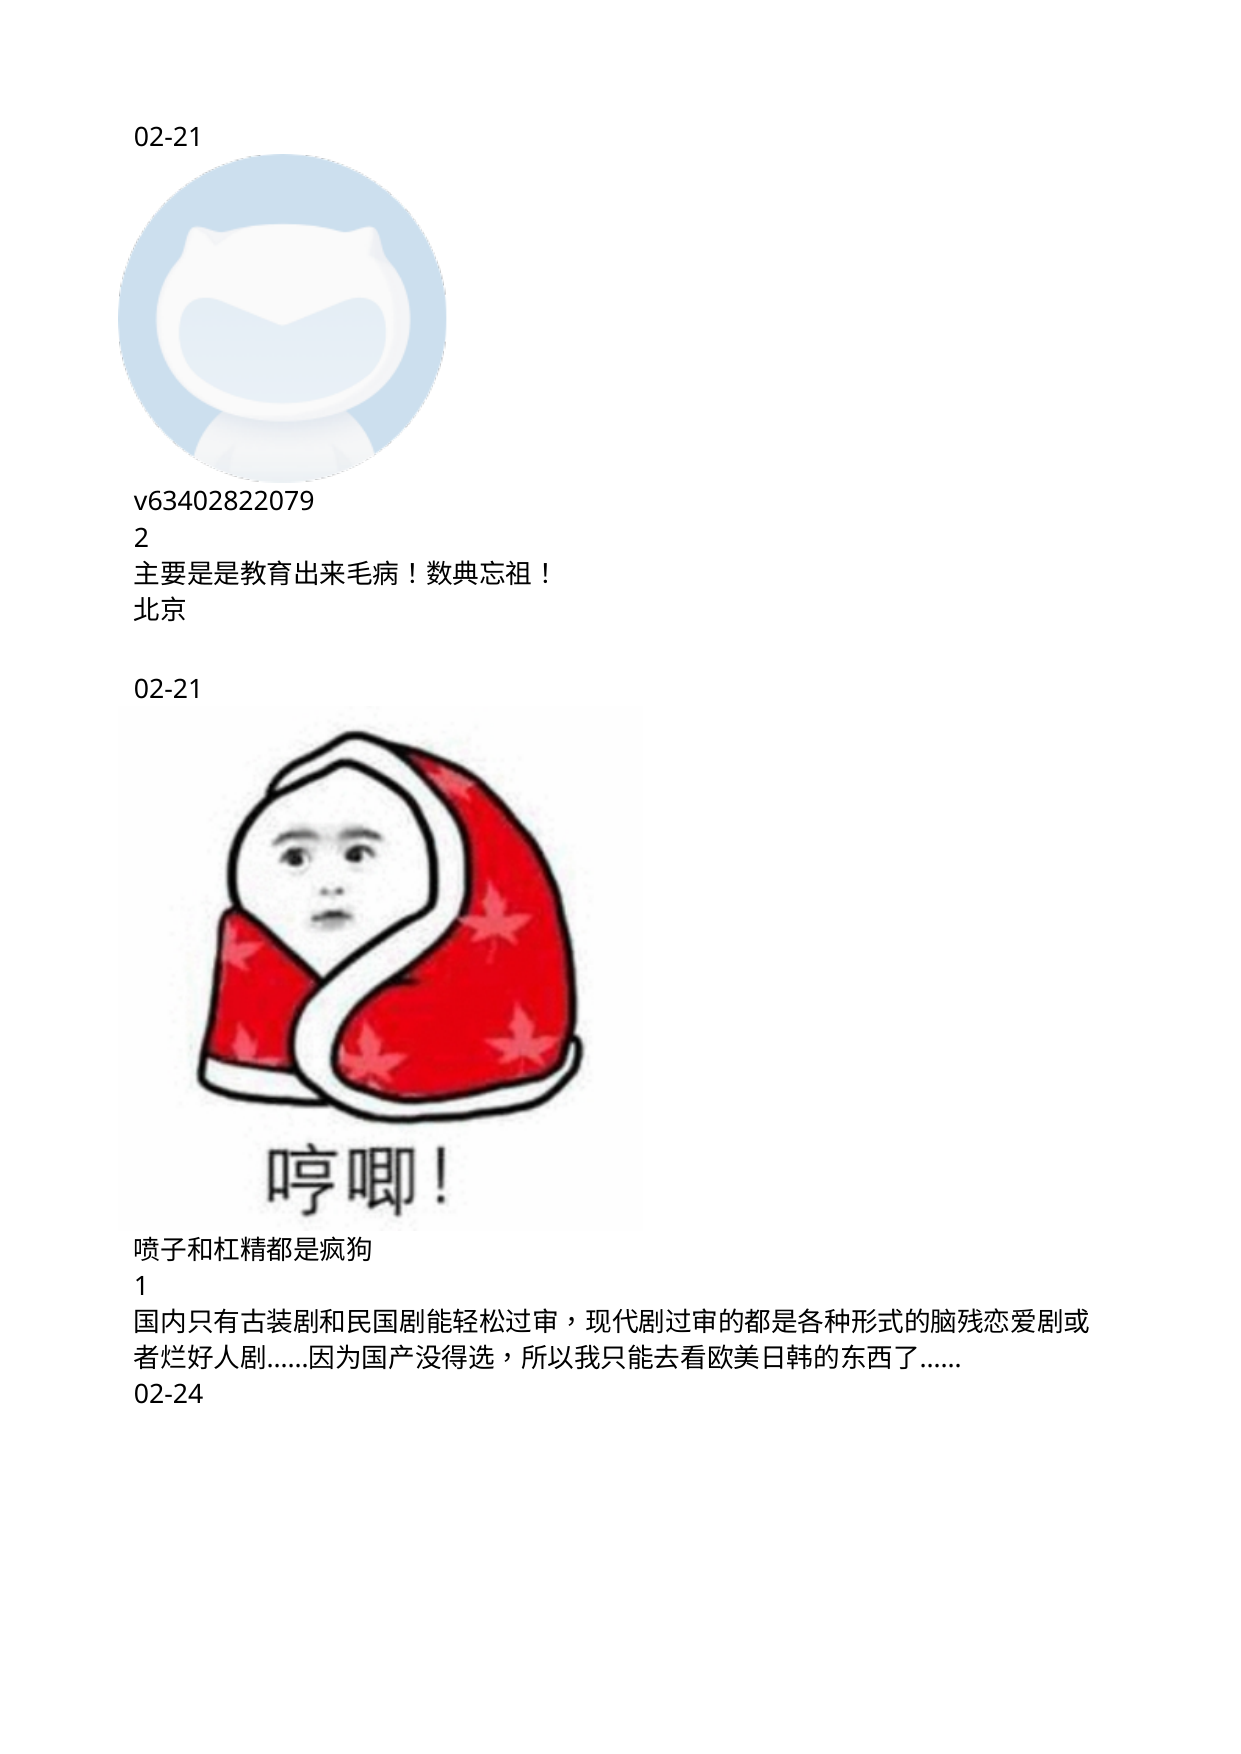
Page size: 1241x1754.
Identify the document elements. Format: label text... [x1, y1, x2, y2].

text 02-21 [134, 670, 1102, 706]
text 喷子和杠精都是疯狗 [134, 1231, 1099, 1267]
text 国内只有古装剧和民国剧能轻松过审，现代剧过审的都是各种形式的脑残恋爱剧或者烂好人剧……因为国产没得选，所以我只能去看欧美日韩的东西了…… [134, 1303, 1099, 1376]
text 02-21 [134, 118, 1102, 154]
text 2 [134, 518, 1099, 555]
text 02-24 [134, 1376, 1102, 1412]
text v63402822079 [134, 482, 1099, 518]
picture [118, 706, 644, 1231]
text 1 [134, 1267, 1099, 1303]
text 主要是是教育出来毛病！数典忘祖！ [134, 555, 1099, 591]
text 北京 [134, 591, 1099, 627]
picture [118, 154, 447, 483]
